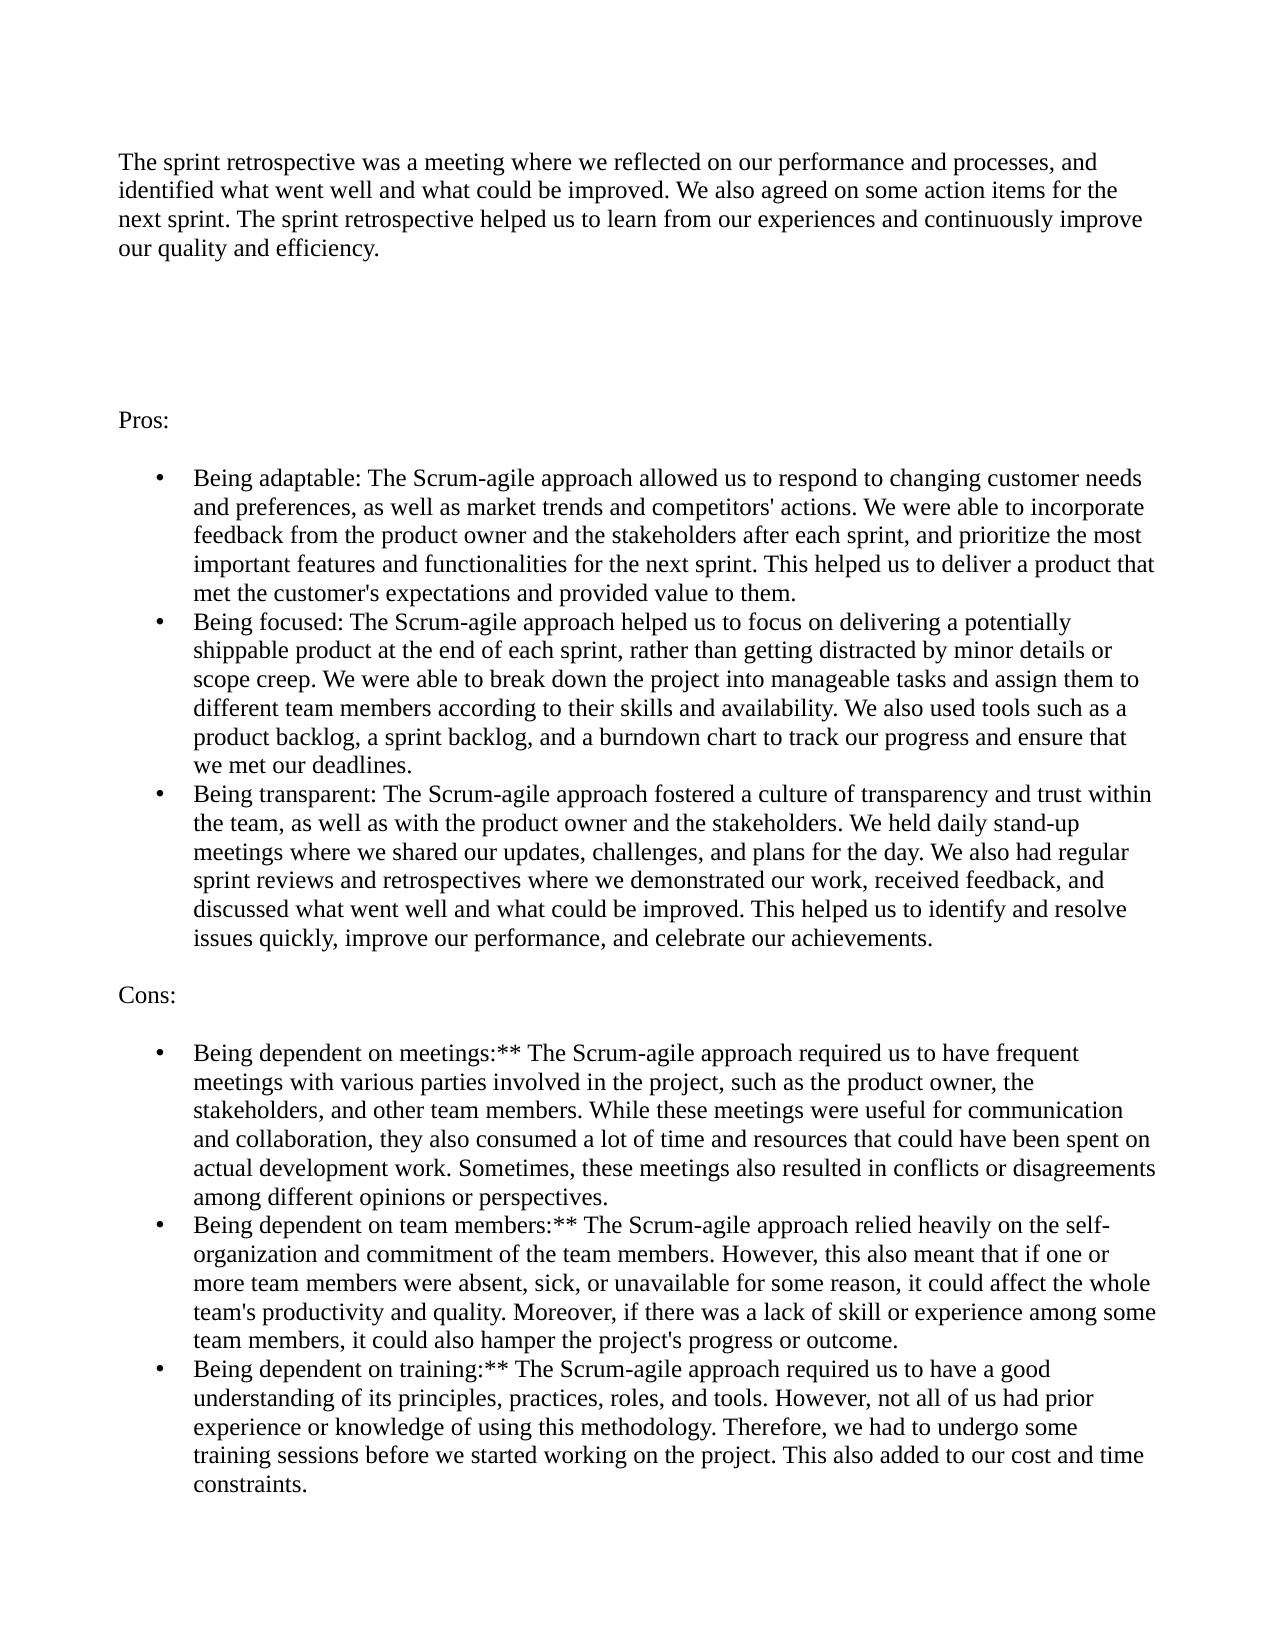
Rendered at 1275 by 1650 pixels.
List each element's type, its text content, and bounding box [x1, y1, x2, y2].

text Cons: [118, 981, 1157, 1009]
list Being dependent on meetings:** The Scrum-agile approach required us to have frequent meetings with various parties involved in the project, such as the product owner, the stakeholders, and other team members. While these meetings were useful for communication and collaboration, they also consumed a lot of time and resources that could have been spent on actual development work. Sometimes, these meetings also resulted in conflicts or disagreements among different opinions or perspectives. [156, 1038, 1157, 1211]
text The sprint retrospective was a meeting where we reflected on our performance and processes, and identified what went well and what could be improved. We also agreed on some action items for the next sprint. The sprint retrospective helped us to learn from our experiences and continuously improve our quality and efficiency. [118, 147, 1157, 262]
text Pros: [118, 406, 1157, 434]
list Being dependent on training:** The Scrum-agile approach required us to have a good understanding of its principles, practices, roles, and tools. However, not all of us had prior experience or knowledge of using this methodology. Therefore, we had to undergo some training sessions before we started working on the project. This also added to our cost and time constraints. [156, 1354, 1157, 1498]
list Being dependent on team members:** The Scrum-agile approach relied heavily on the self-organization and commitment of the team members. However, this also meant that if one or more team members were absent, sick, or unavailable for some reason, it could affect the whole team's productivity and quality. Moreover, if there was a lack of skill or experience among some team members, it could also hamper the project's progress or outcome. [156, 1211, 1157, 1354]
list Being transparent: The Scrum-agile approach fostered a culture of transparency and trust within the team, as well as with the product owner and the stakeholders. We held daily stand-up meetings where we shared our updates, challenges, and plans for the day. We also had regular sprint reviews and retrospectives where we demonstrated our work, received feedback, and discussed what went well and what could be improved. This helped us to identify and resolve issues quickly, improve our performance, and celebrate our achievements. [156, 779, 1157, 952]
list Being adaptable: The Scrum-agile approach allowed us to respond to changing customer needs and preferences, as well as market trends and competitors' actions. We were able to incorporate feedback from the product owner and the stakeholders after each sprint, and prioritize the most important features and functionalities for the next sprint. This helped us to deliver a product that met the customer's expectations and provided value to them. [156, 463, 1157, 607]
list Being focused: The Scrum-agile approach helped us to focus on delivering a potentially shippable product at the end of each sprint, rather than getting distracted by minor details or scope creep. We were able to break down the project into manageable tasks and assign them to different team members according to their skills and availability. We also used tools such as a product backlog, a sprint backlog, and a burndown chart to track our progress and ensure that we met our deadlines. [156, 607, 1157, 779]
